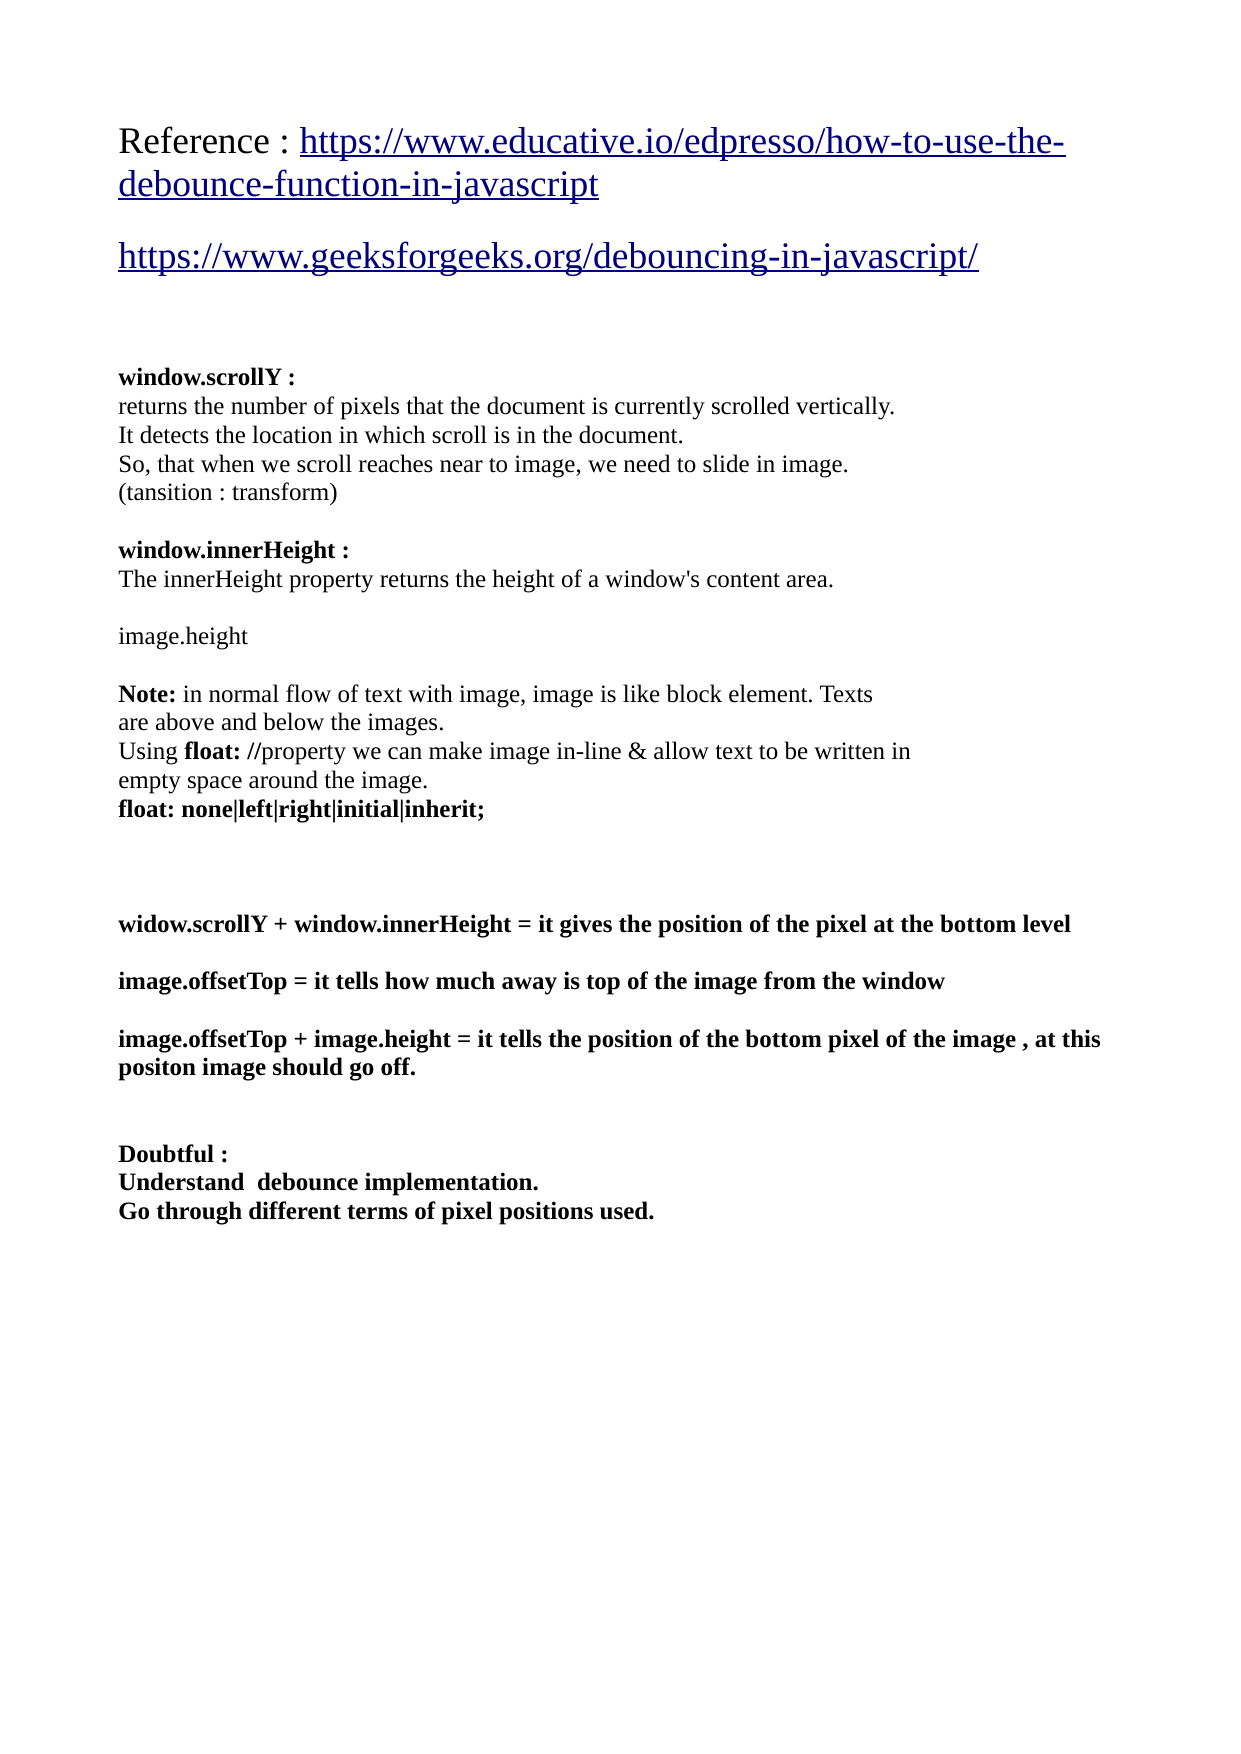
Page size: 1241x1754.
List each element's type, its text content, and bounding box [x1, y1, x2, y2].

text image.offsetTop = it tells how much away is top of the image from the window [118, 966, 1122, 995]
text (tansition : transform) [118, 477, 1122, 506]
text Go through different terms of pixel positions used. [118, 1196, 1122, 1225]
text Note: in normal flow of text with image, image is like block element. Texts [118, 679, 1122, 707]
text widow.scrollY + window.innerHeight = it gives the position of the pixel at the bottom level [118, 909, 1122, 937]
text returns the number of pixels that the document is currently scrolled vertically. It detects the location in which scroll is in the document. [118, 391, 1122, 449]
text https://www.geeksforgeeks.org/debouncing-in-javascript/ [118, 233, 1122, 276]
text image.offsetTop + image.height = it tells the position of the bottom pixel of the image , at this positon image should go off. [118, 1024, 1122, 1081]
text window.innerHeight : [118, 535, 1122, 564]
text Understand debounce implementation. [118, 1167, 1122, 1196]
text Reference : https://www.educative.io/edpresso/how-to-use-the-debounce-function-in-javascript [118, 118, 1122, 204]
text image.height [118, 621, 1122, 650]
text window.scrollY : [118, 362, 1122, 391]
text float: none|left|right|initial|inherit; [118, 794, 1122, 822]
text Doubtful : [118, 1139, 1122, 1167]
text empty space around the image. [118, 765, 1122, 794]
text So, that when we scroll reaches near to image, we need to slide in image. [118, 449, 1122, 477]
text Using float: //property we can make image in-line & allow text to be written in [118, 736, 1122, 765]
text The innerHeight property returns the height of a window's content area. [118, 564, 1122, 592]
text are above and below the images. [118, 707, 1122, 736]
